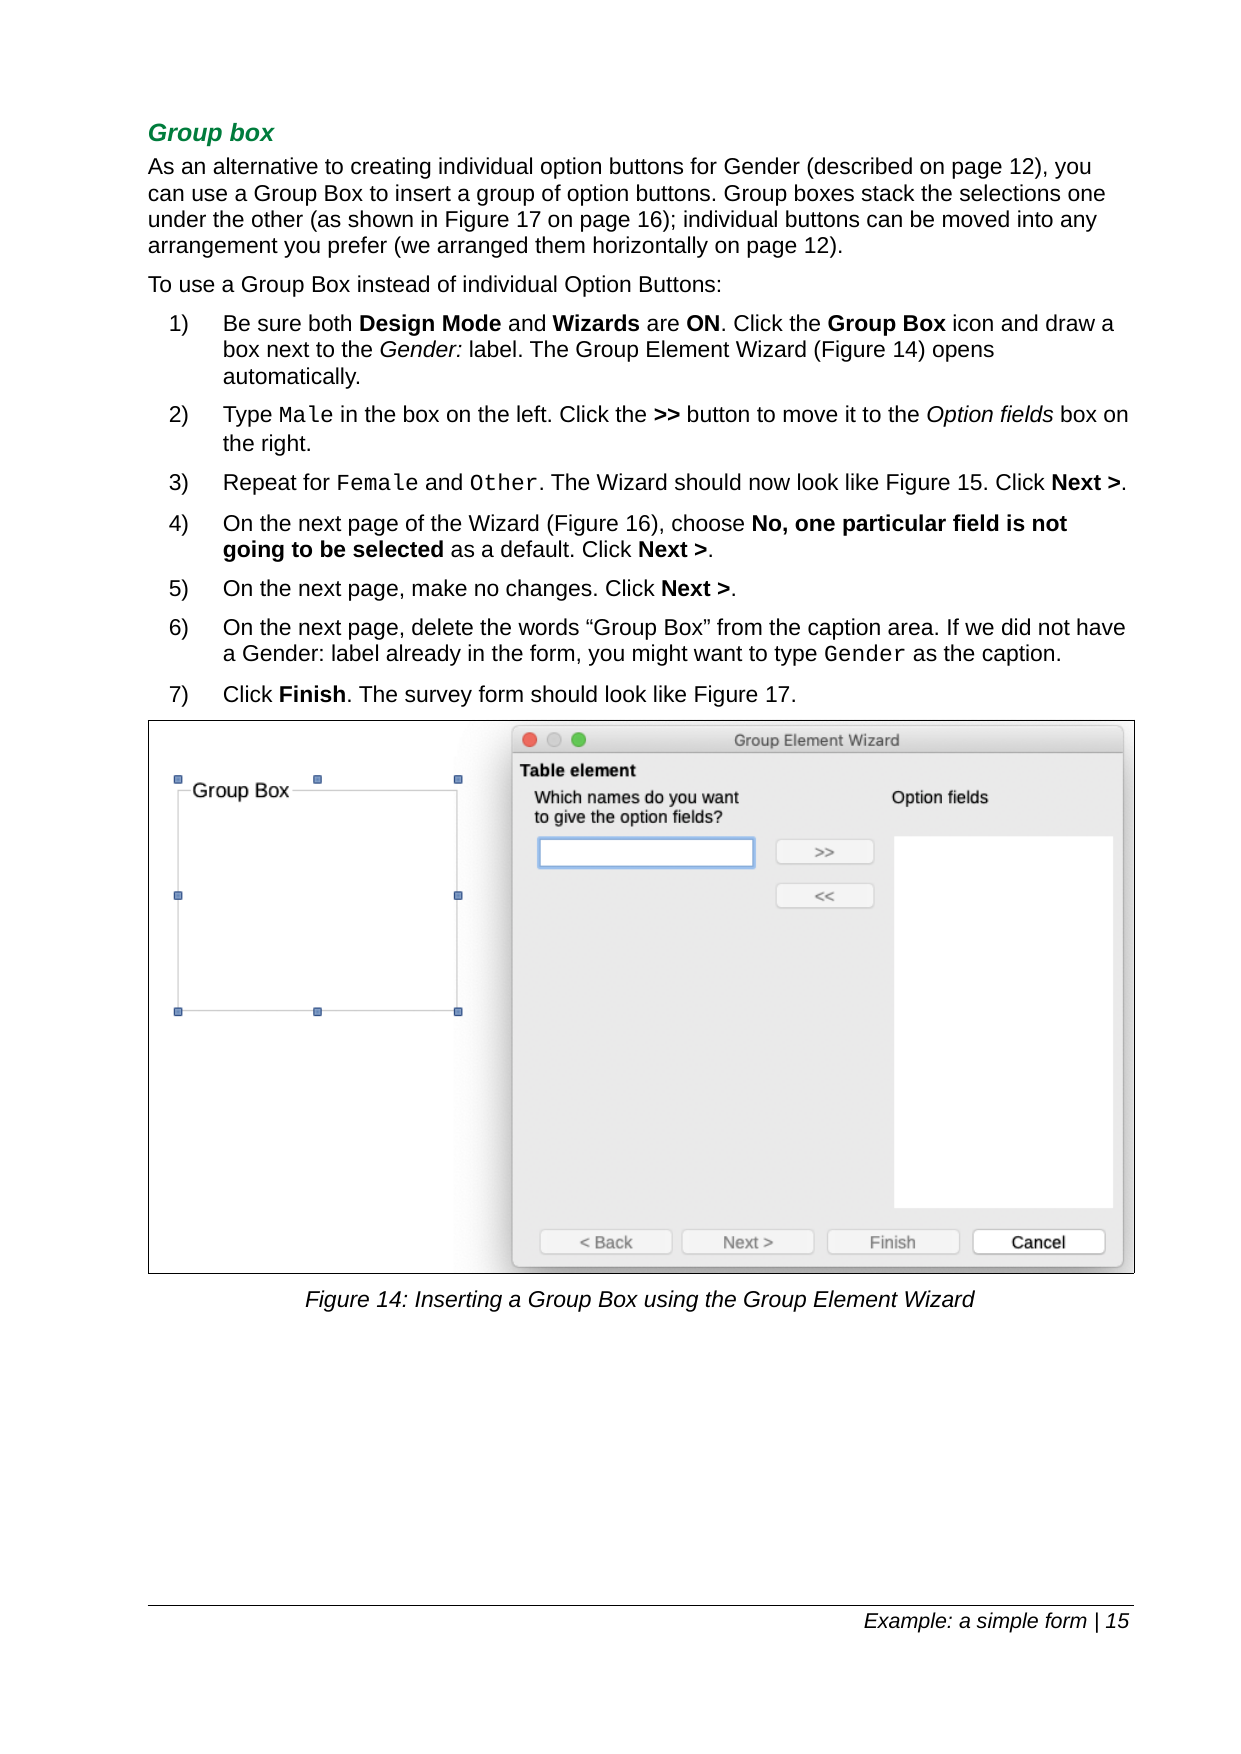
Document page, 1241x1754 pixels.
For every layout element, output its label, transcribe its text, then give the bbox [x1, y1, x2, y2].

list Be sure both Design Mode and Wizards are ON. Click the Group Box icon and draw a box next to the Gender: label. The Group Element Wizard (Figure 14) opens automatically. [189, 310, 1134, 389]
text Figure 14: Inserting a Group Box using the Group Element Wizard [148, 1286, 1134, 1312]
list On the next page of the Wizard (Figure 16), choose No, one particular field is not going to be selected as a default. Click Next >. [189, 509, 1134, 562]
list On the next page, make no changes. Click Next >. [189, 575, 1134, 601]
list On the next page, delete the words “Group Box” from the caption area. If we did not have a Gender: label already in the form, you might want to type Gender as the caption. [189, 613, 1134, 668]
list Click Finish. The survey form should look like Figure 17. [189, 681, 1134, 707]
text As an alternative to creating individual option buttons for Gender (described on page 12), you can use a Group Box to insert a group of option buttons. Group boxes stack the selections one under the other (as shown in Figure 17 on page 16); individual buttons can be moved into any arrangement you prefer (we arranged them horizontally on page 12). [148, 153, 1134, 258]
list Type Male in the box on the left. Click the >> button to move it to the Option fields box on the right. [189, 401, 1134, 456]
list Repeat for Female and Other. The Wizard should now look like Figure 15. Click Next >. [189, 469, 1134, 497]
list To use a Group Box instead of individual Option Buttons: [148, 271, 1134, 297]
subtitle Group box [148, 118, 1134, 147]
picture [149, 721, 1134, 1273]
